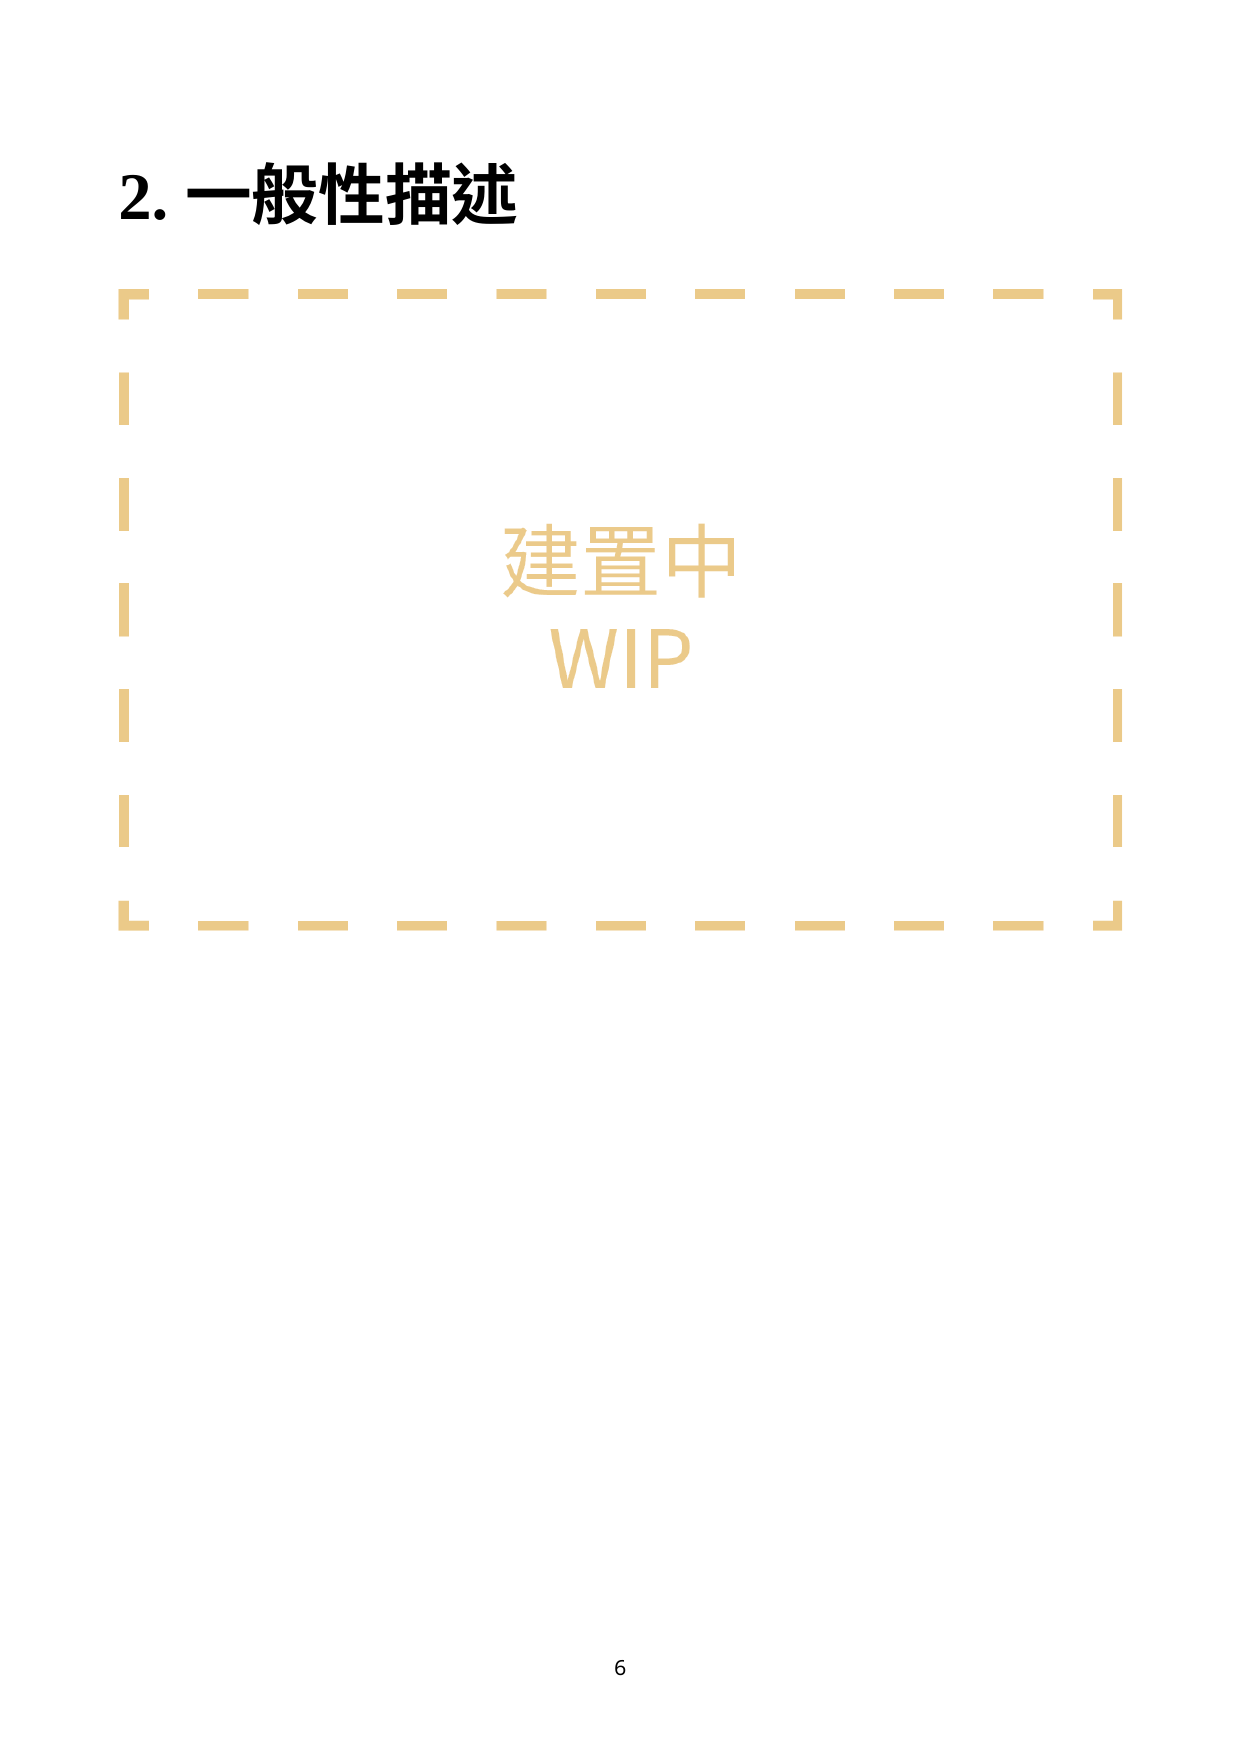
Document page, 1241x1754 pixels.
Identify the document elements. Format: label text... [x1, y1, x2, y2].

subtitle 2. 一般性描述 [118, 142, 1122, 238]
picture [118, 288, 1123, 931]
